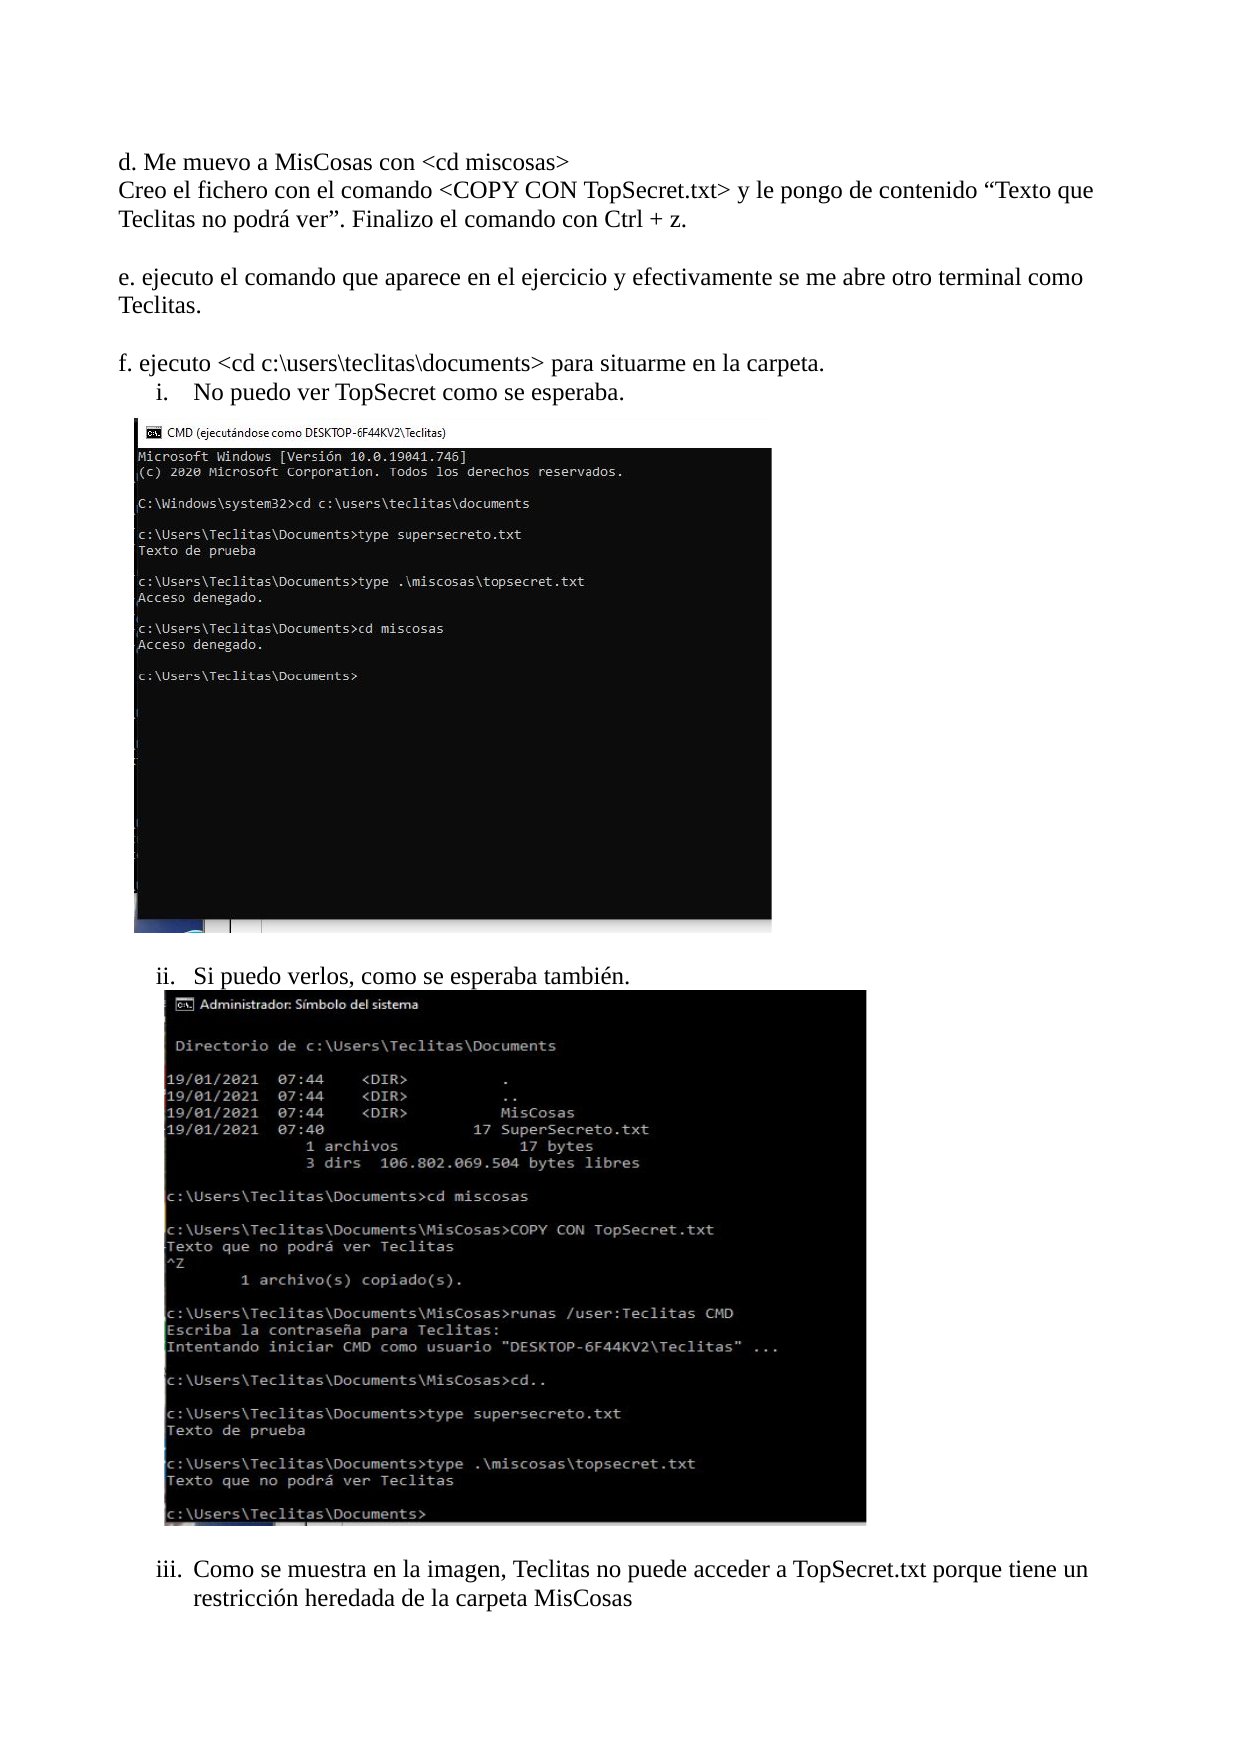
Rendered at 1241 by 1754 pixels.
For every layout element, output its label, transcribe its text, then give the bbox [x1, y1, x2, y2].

list Si puedo verlos, como se esperaba también. [156, 961, 1122, 990]
text f. ejecuto <cd c:\users\teclitas\documents> para situarme en la carpeta. [118, 348, 1122, 377]
text Creo el fichero con el comando <COPY CON TopSecret.txt> y le pongo de contenido “Texto que Teclitas no podrá ver”. Finalizo el comando con Ctrl + z. [118, 176, 1122, 233]
list No puedo ver TopSecret como se esperaba. [156, 377, 1122, 406]
picture [134, 418, 772, 933]
text d. Me muevo a MisCosas con <cd miscosas> [118, 147, 1122, 176]
text e. ejecuto el comando que aparece en el ejercicio y efectivamente se me abre otro terminal como Teclitas. [118, 262, 1122, 319]
list Como se muestra en la imagen, Teclitas no puede acceder a TopSecret.txt porque tiene un restricción heredada de la carpeta MisCosas [156, 1554, 1122, 1612]
picture [164, 990, 867, 1526]
